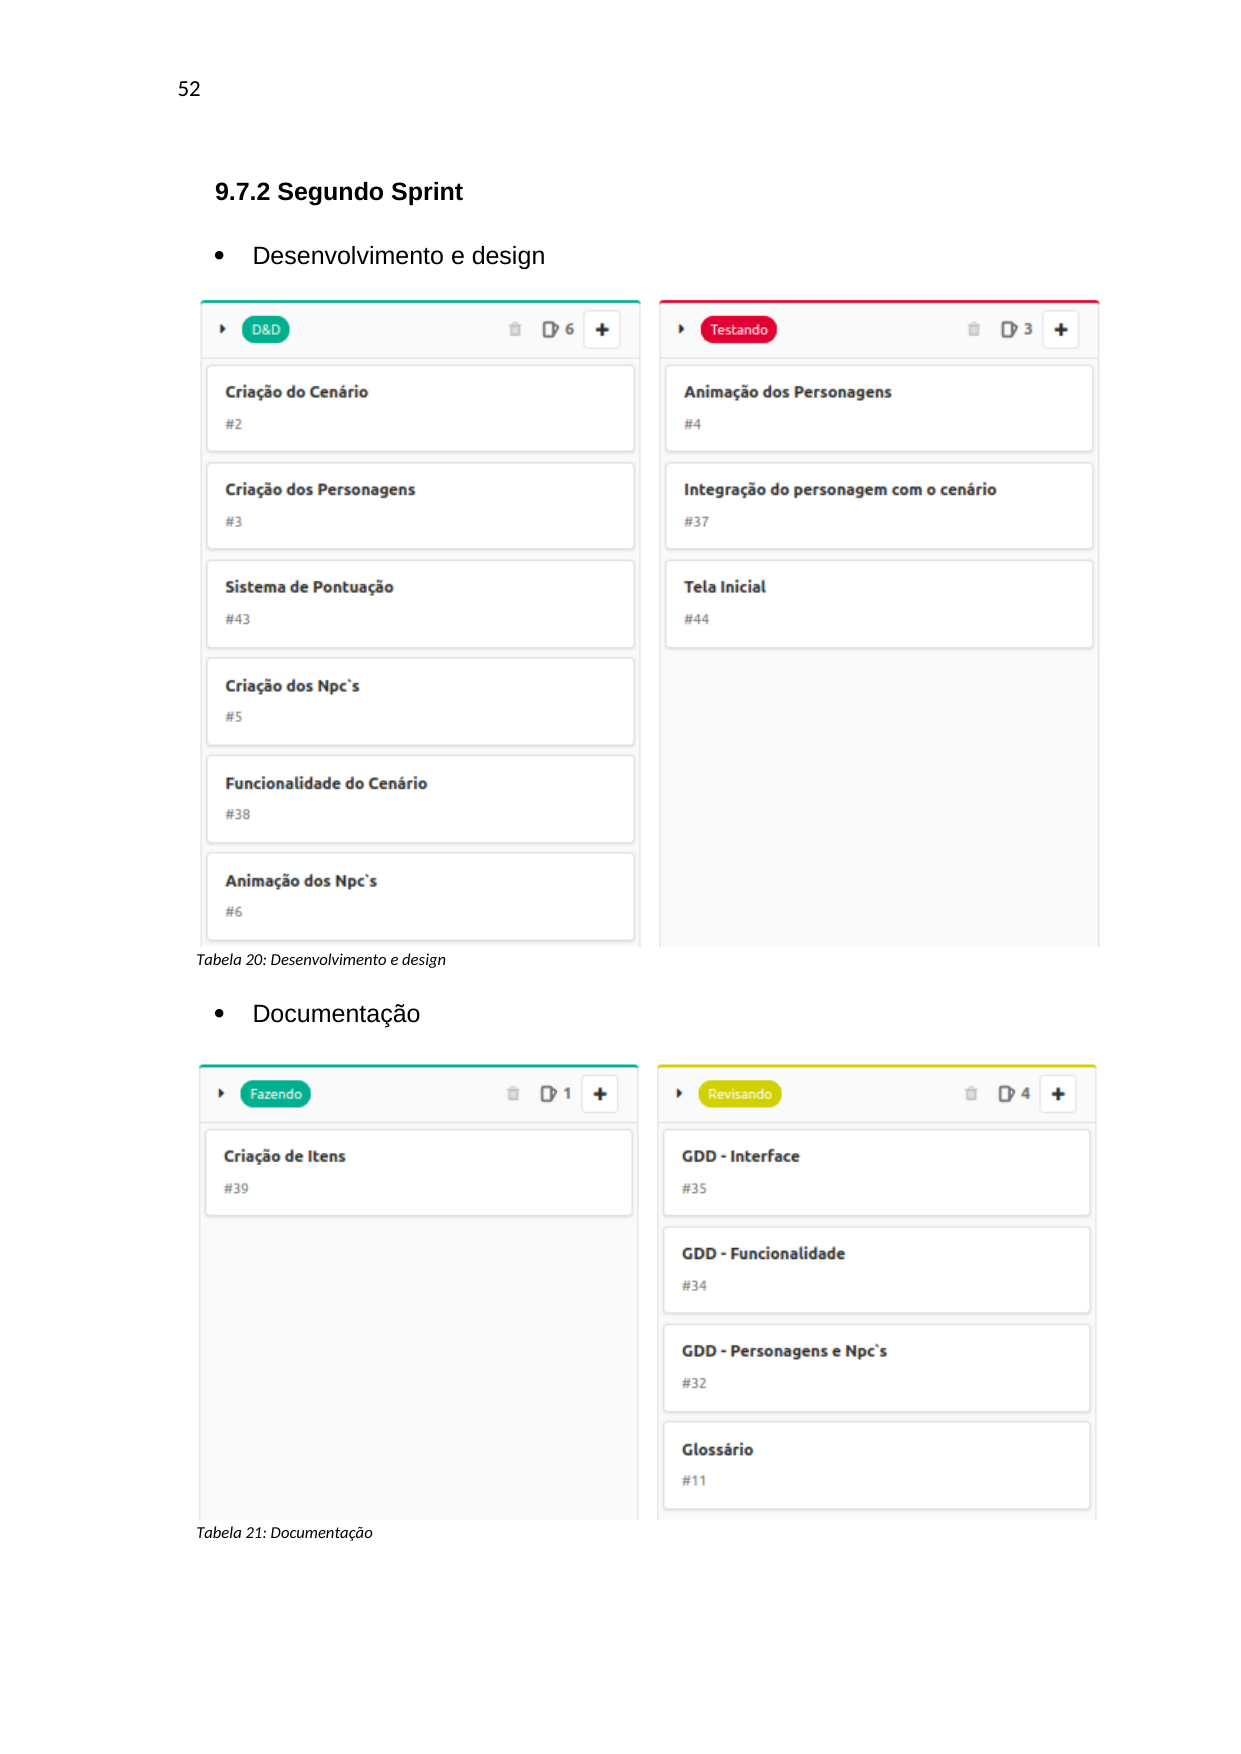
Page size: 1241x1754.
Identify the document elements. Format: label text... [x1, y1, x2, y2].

text 9.7.2 Segundo Sprint [215, 177, 1122, 206]
picture [196, 296, 1104, 947]
picture [196, 1059, 1104, 1520]
list Desenvolvimento e design [215, 241, 1122, 270]
list [196, 1054, 1103, 1059]
list Tabela 20: Desenvolvimento e design [196, 947, 1103, 970]
list Documentação [196, 284, 1122, 1027]
list Tabela 21: Documentação [196, 1520, 1103, 1543]
